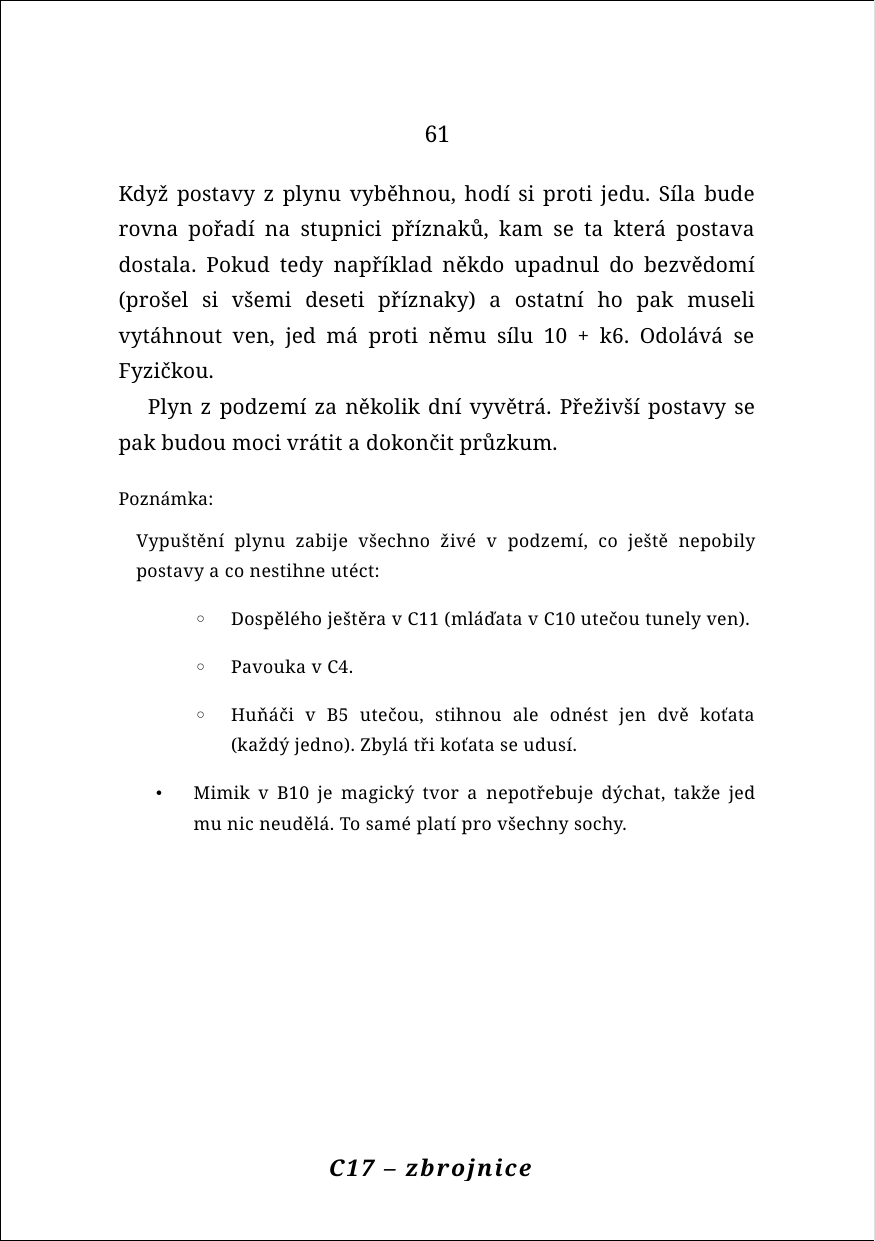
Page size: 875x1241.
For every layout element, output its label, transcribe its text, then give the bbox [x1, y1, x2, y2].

list Pavouka v⁠ C4. [193, 655, 756, 679]
list Huňáči v⁠ B5 utečou, stihnou ale odnést jen dvě koťata (každý jedno). Zbylá tři koťata se udusí. [193, 703, 756, 757]
list Mimik v⁠ B10 je magický tvor a⁠ nepotřebuje dýchat, takže jed mu nic neudělá. To samé platí pro všechny sochy. [156, 781, 756, 835]
text Když postavy z plynu vyběhnou, hodí si proti jedu. Síla bude rovna pořadí na stupnici příznaků, kam se ta která postava dostala. Pokud tedy například někdo upadnul do bezvědomí (prošel si všemi deseti příznaky) a ostatní ho pak museli vytáhnout ven, jed má proti němu sílu 10 + k6. Odolává se Fyzičkou. Plyn z⁠ podzemí za několik dní vyvětrá. Přeživší postavy se pak budou moci vrátit a⁠ dokončit průzkum. [118, 179, 756, 456]
text Vypuštění plynu zabije všechno živé v⁠ podzemí, co ještě nepobily postavy a⁠ co nestihne utéct: [136, 529, 756, 583]
list Dospělého ještěra v⁠ C11 (mláďata v⁠ C10 utečou tunely ven). [193, 607, 756, 631]
text Poznámka: [118, 487, 756, 511]
